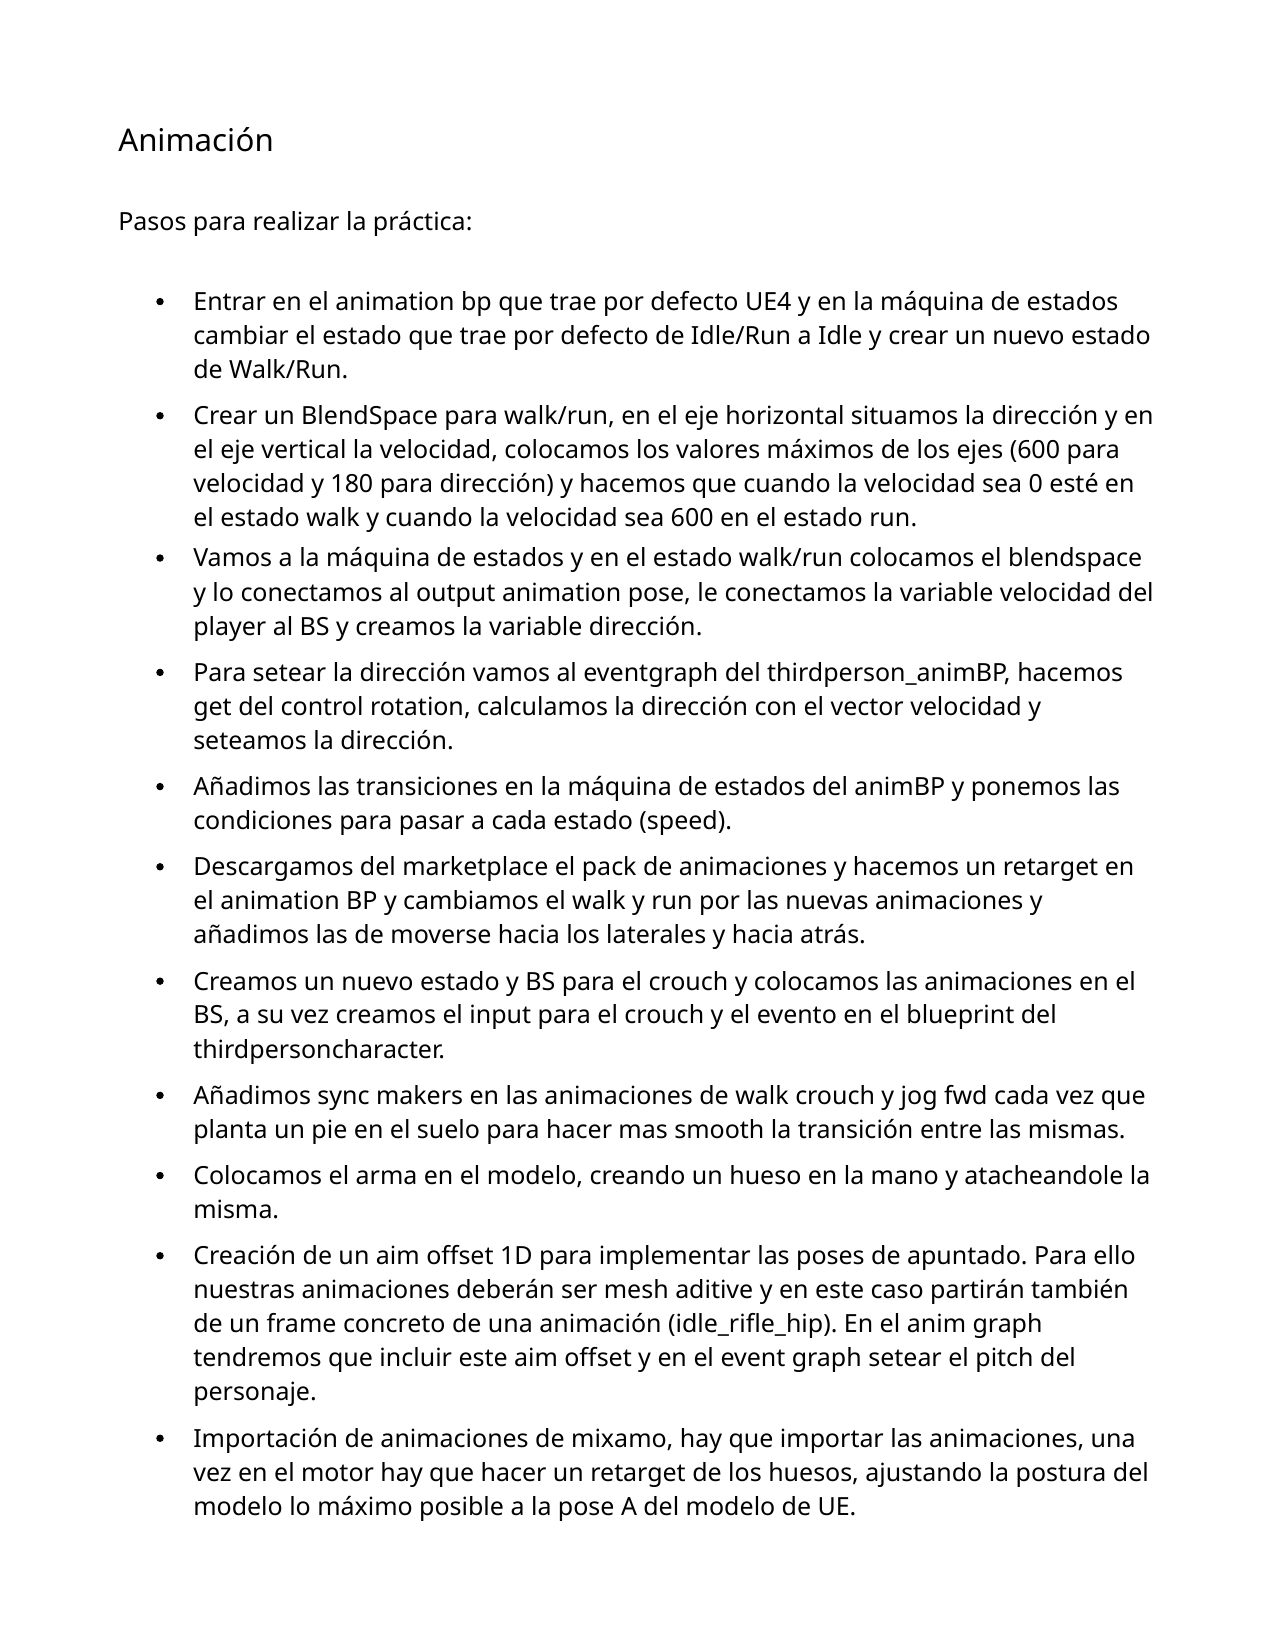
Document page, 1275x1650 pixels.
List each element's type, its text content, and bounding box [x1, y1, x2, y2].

text Animación [118, 118, 1157, 161]
list Creamos un nuevo estado y BS para el crouch y colocamos las animaciones en el BS, a su vez creamos el input para el crouch y el evento en el blueprint del thirdpersoncharacter. [156, 963, 1157, 1065]
list Crear un BlendSpace para walk/run, en el eje horizontal situamos la dirección y en el eje vertical la velocidad, colocamos los valores máximos de los ejes (600 para velocidad y 180 para dirección) y hacemos que cuando la velocidad sea 0 esté en el estado walk y cuando la velocidad sea 600 en el estado run. [156, 398, 1157, 534]
list Colocamos el arma en el modelo, creando un hueso en la mano y atacheandole la misma. [156, 1158, 1157, 1226]
list Descargamos del marketplace el pack de animaciones y hacemos un retarget en el animation BP y cambiamos el walk y run por las nuevas animaciones y añadimos las de moverse hacia los laterales y hacia atrás. [156, 849, 1157, 951]
list Añadimos sync makers en las animaciones de walk crouch y jog fwd cada vez que planta un pie en el suelo para hacer mas smooth la transición entre las mismas. [156, 1077, 1157, 1146]
text Pasos para realizar la práctica: [118, 203, 1157, 237]
list Entrar en el animation bp que trae por defecto UE4 y en la máquina de estados cambiar el estado que trae por defecto de Idle/Run a Idle y crear un nuevo estado de Walk/Run. [156, 283, 1157, 386]
list Creación de un aim offset 1D para implementar las poses de apuntado. Para ello nuestras animaciones deberán ser mesh aditive y en este caso partirán también de un frame concreto de una animación (idle_rifle_hip). En el anim graph tendremos que incluir este aim offset y en el event graph setear el pitch del personaje. [156, 1238, 1157, 1408]
list Vamos a la máquina de estados y en el estado walk/run colocamos el blendspace y lo conectamos al output animation pose, le conectamos la variable velocidad del player al BS y creamos la variable dirección. [156, 540, 1157, 642]
list Importación de animaciones de mixamo, hay que importar las animaciones, una vez en el motor hay que hacer un retarget de los huesos, ajustando la postura del modelo lo máximo posible a la pose A del modelo de UE. [156, 1420, 1157, 1522]
list Para setear la dirección vamos al eventgraph del thirdperson_animBP, hacemos get del control rotation, calculamos la dirección con el vector velocidad y seteamos la dirección. [156, 654, 1157, 757]
list Añadimos las transiciones en la máquina de estados del animBP y ponemos las condiciones para pasar a cada estado (speed). [156, 769, 1157, 837]
